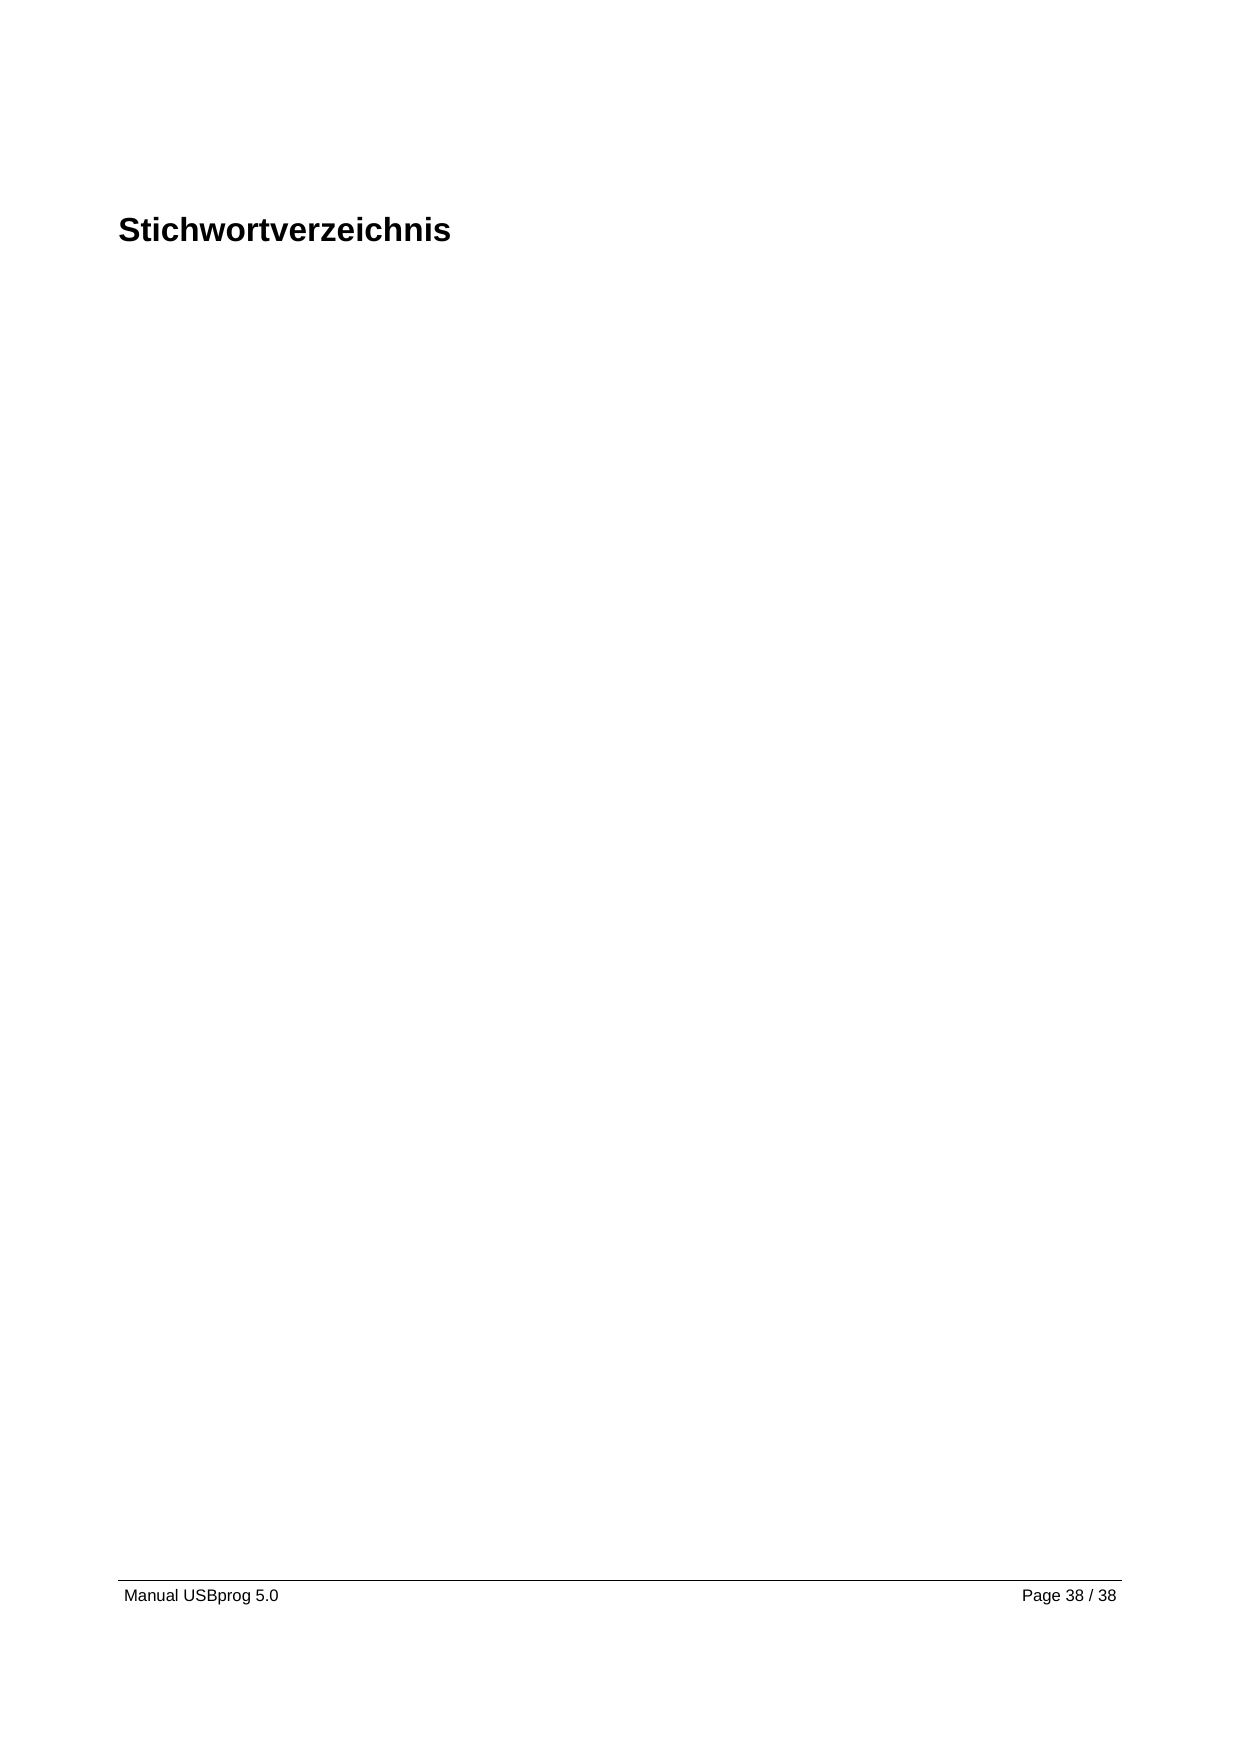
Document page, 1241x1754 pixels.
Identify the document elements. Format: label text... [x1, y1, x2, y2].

subtitle Stichwortverzeichnis [118, 211, 1122, 249]
